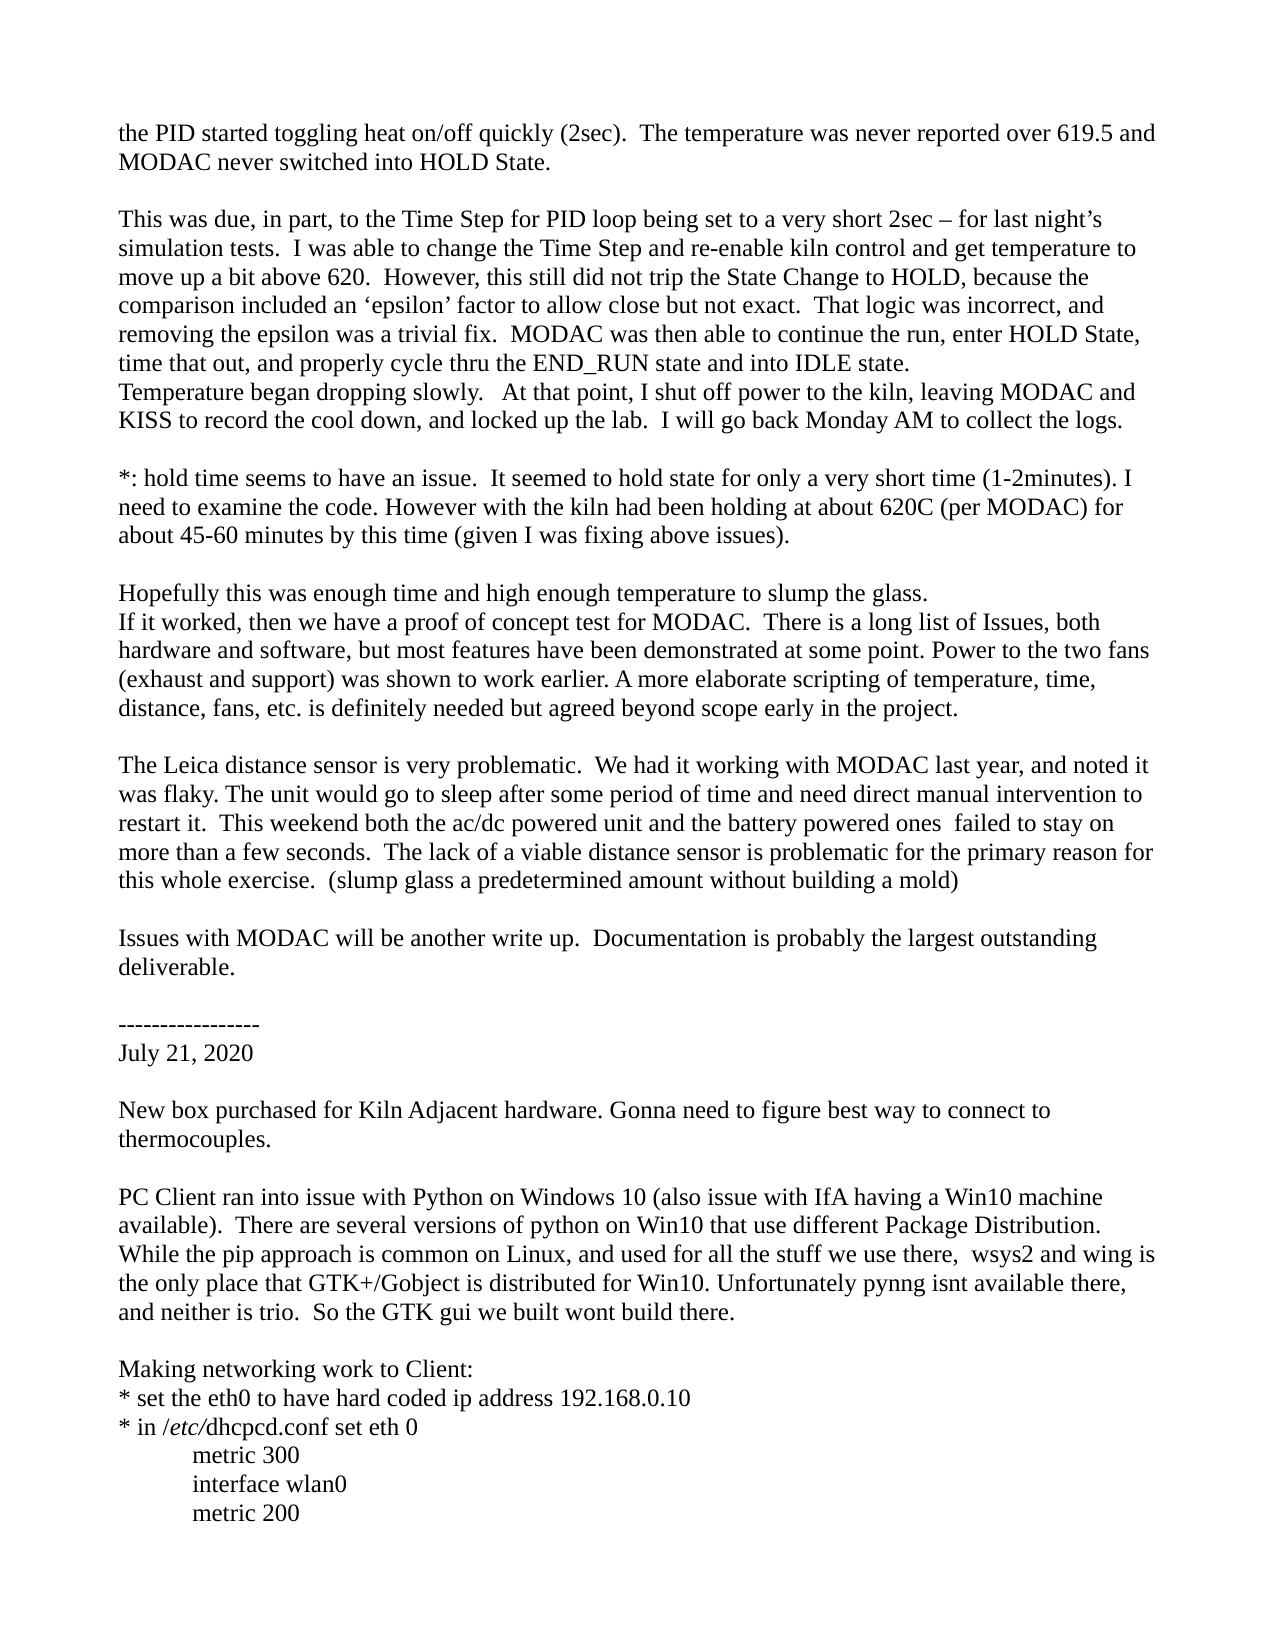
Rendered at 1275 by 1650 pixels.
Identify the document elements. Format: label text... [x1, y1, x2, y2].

text the PID started toggling heat on/off quickly (2sec). The temperature was never reported over 619.5 and MODAC never switched into HOLD State. [118, 118, 1157, 176]
text Issues with MODAC will be another write up. Documentation is probably the largest outstanding deliverable. [118, 923, 1157, 981]
text New box purchased for Kiln Adjacent hardware. Gonna need to figure best way to connect to thermocouples. [118, 1096, 1157, 1153]
text If it worked, then we have a proof of concept test for MODAC. There is a long list of Issues, both hardware and software, but most features have been demonstrated at some point. Power to the two fans (exhaust and support) was shown to work earlier. A more elaborate scripting of temperature, time, distance, fans, etc. is definitely needed but agreed beyond scope early in the project. [118, 607, 1157, 722]
text * in /etc/dhcpcd.conf set eth 0 [118, 1412, 1157, 1441]
text PC Client ran into issue with Python on Windows 10 (also issue with IfA having a Win10 machine available). There are several versions of python on Win10 that use different Package Distribution. While the pip approach is common on Linux, and used for all the stuff we use there, wsys2 and wing is the only place that GTK+/Gobject is distributed for Win10. Unfortunately pynng isnt available there, and neither is trio. So the GTK gui we built wont build there. [118, 1182, 1157, 1326]
text Making networking work to Client: [118, 1354, 1157, 1383]
text ----------------- [118, 1009, 1157, 1038]
text July 21, 2020 [118, 1038, 1157, 1067]
text This was due, in part, to the Time Step for PID loop being set to a very short 2sec – for last night’s simulation tests. I was able to change the Time Step and re-enable kiln control and get temperature to move up a bit above 620. However, this still did not trip the State Change to HOLD, because the comparison included an ‘epsilon’ factor to allow close but not exact. That logic was incorrect, and removing the epsilon was a trivial fix. MODAC was then able to continue the run, enter HOLD State, time that out, and properly cycle thru the END_RUN state and into IDLE state. [118, 204, 1157, 377]
text * set the eth0 to have hard coded ip address 192.168.0.10 [118, 1383, 1157, 1412]
text metric 200 [118, 1498, 1157, 1527]
text Temperature began dropping slowly. At that point, I shut off power to the kiln, leaving MODAC and KISS to record the cool down, and locked up the lab. I will go back Monday AM to collect the logs. [118, 377, 1157, 434]
text The Leica distance sensor is very problematic. We had it working with MODAC last year, and noted it was flaky. The unit would go to sleep after some period of time and need direct manual intervention to restart it. This weekend both the ac/dc powered unit and the battery powered ones failed to stay on more than a few seconds. The lack of a viable distance sensor is problematic for the primary reason for this whole exercise. (slump glass a predetermined amount without building a mold) [118, 751, 1157, 894]
text metric 300 [118, 1441, 1157, 1469]
text *: hold time seems to have an issue. It seemed to hold state for only a very short time (1-2minutes). I need to examine the code. However with the kiln had been holding at about 620C (per MODAC) for about 45-60 minutes by this time (given I was fixing above issues). [118, 463, 1157, 549]
text interface wlan0 [118, 1469, 1157, 1498]
text Hopefully this was enough time and high enough temperature to slump the glass. [118, 578, 1157, 607]
